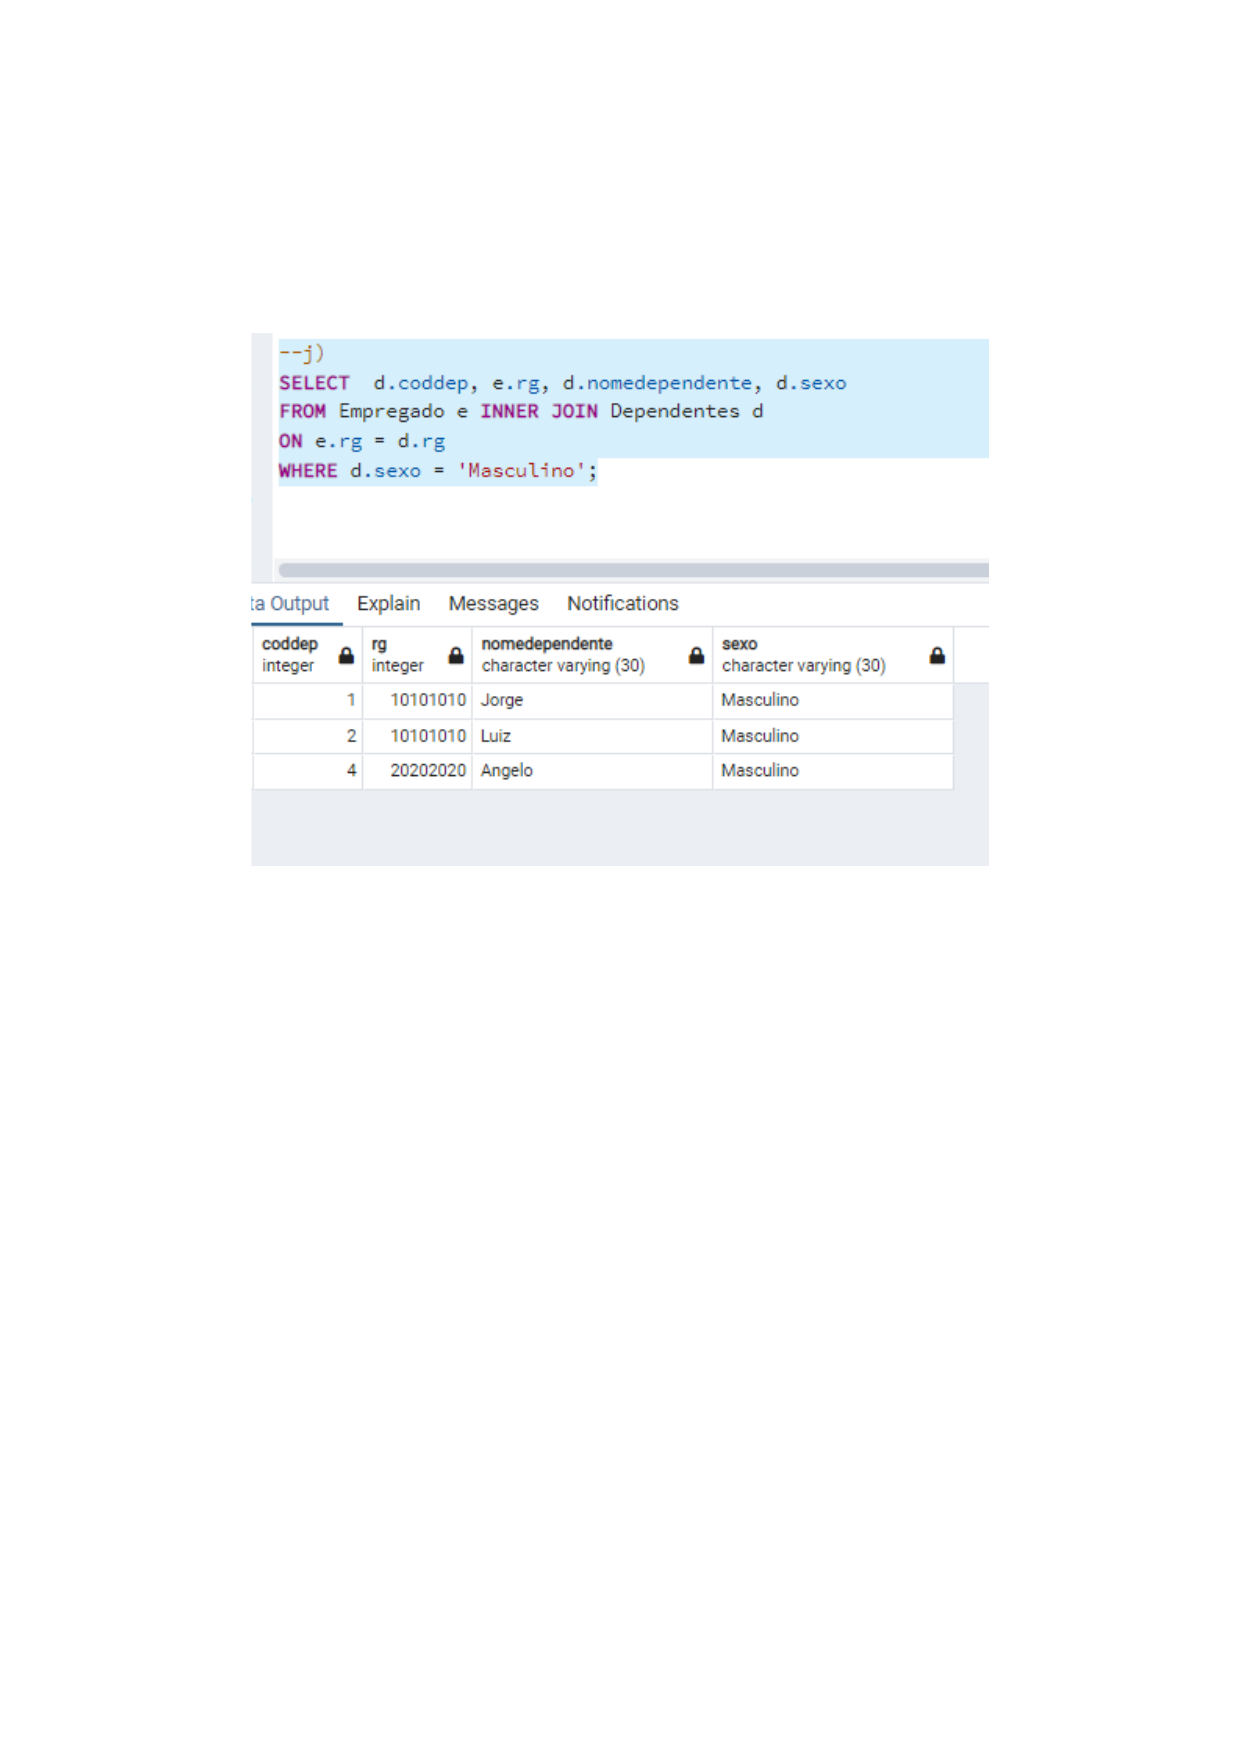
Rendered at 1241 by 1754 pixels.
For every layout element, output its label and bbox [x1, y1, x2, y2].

picture [251, 333, 989, 866]
